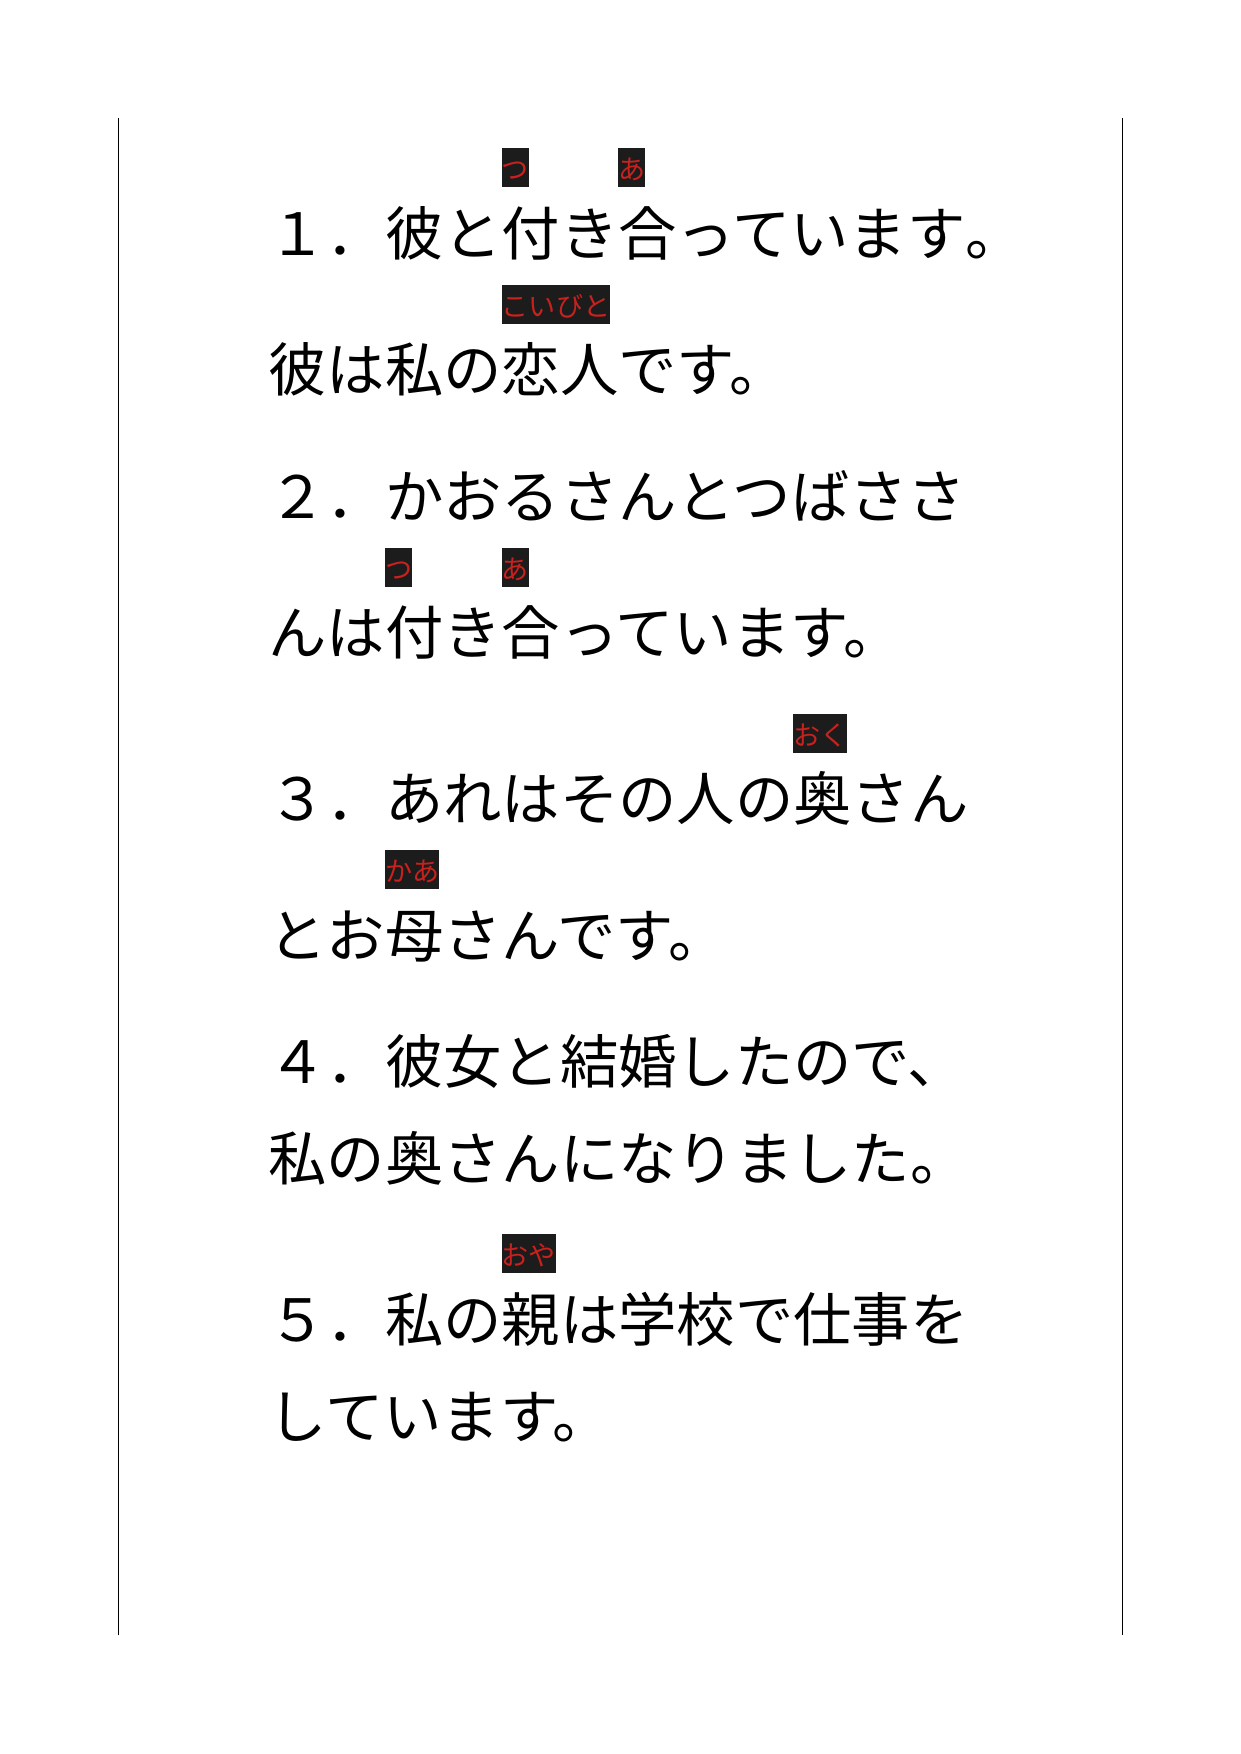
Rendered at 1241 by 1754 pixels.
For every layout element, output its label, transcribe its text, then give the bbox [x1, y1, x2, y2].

text ２．かおるさんとつばささんは付つき合あっています。 [268, 451, 972, 671]
text ５．私の親おやは学校で仕事をしています。 [268, 1234, 972, 1455]
text １．彼と付つき合あっています。彼は私の恋人こいびとです。 [268, 148, 972, 408]
text ４．彼女と結婚したので、私の奥さんになりました。 [268, 1016, 972, 1198]
text ３．あれはその人の奥おくさんとお母かあさんです。 [268, 714, 972, 974]
